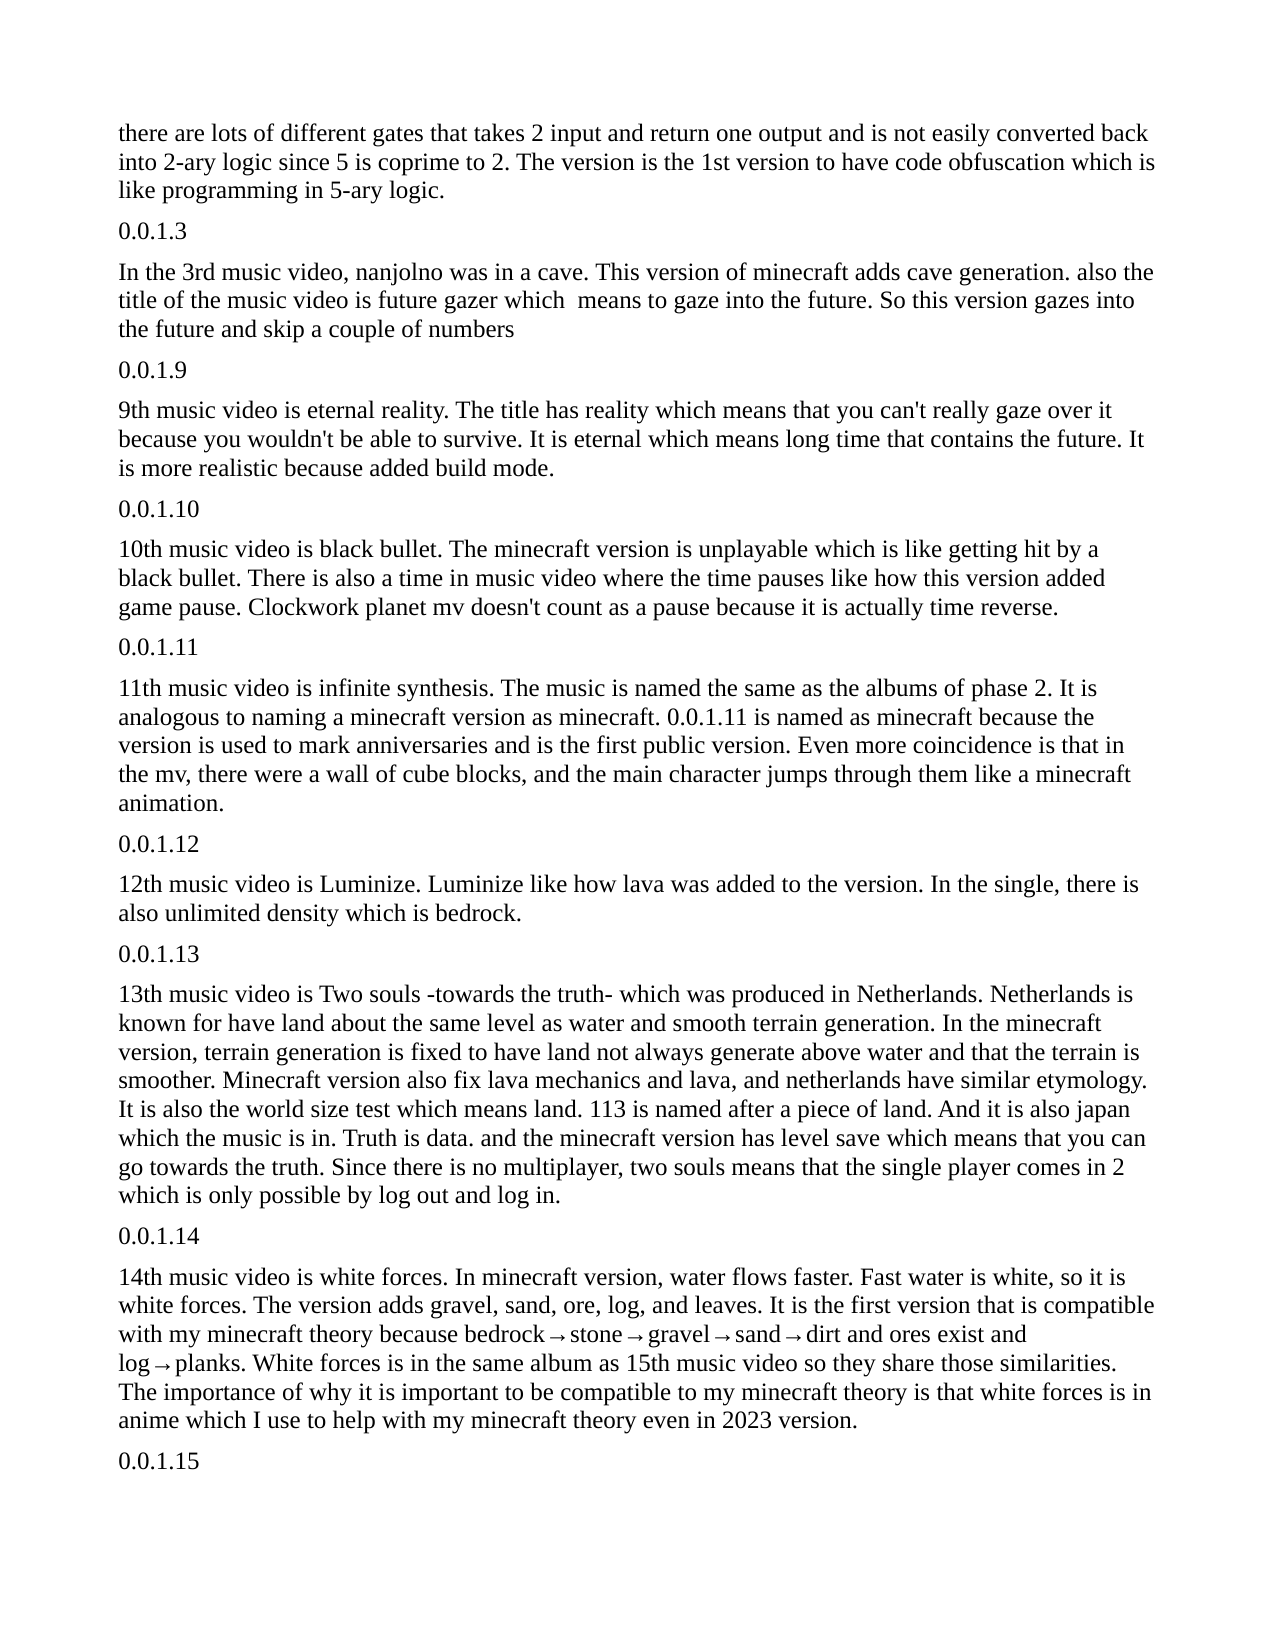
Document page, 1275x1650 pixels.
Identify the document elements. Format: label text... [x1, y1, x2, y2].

text 10th music video is black bullet. The minecraft version is unplayable which is like getting hit by a black bullet. There is also a time in music video where the time pauses like how this version added game pause. Clockwork planet mv doesn't count as a pause because it is actually time reverse. [118, 534, 1157, 621]
text 12th music video is Luminize. Luminize like how lava was added to the version. In the single, there is also unlimited density which is bedrock. [118, 869, 1157, 927]
text 11th music video is infinite synthesis. The music is named the same as the albums of phase 2. It is analogous to naming a minecraft version as minecraft. 0.0.1.11 is named as minecraft because the version is used to mark anniversaries and is the first public version. Even more coincidence is that in the mv, there were a wall of cube blocks, and the main character jumps through them like a minecraft animation. [118, 673, 1157, 817]
text 0.0.1.15 [118, 1446, 1157, 1475]
text 0.0.1.14 [118, 1221, 1157, 1250]
text 0.0.1.11 [118, 632, 1157, 661]
text there are lots of different gates that takes 2 input and return one output and is not easily converted back into 2-ary logic since 5 is coprime to 2. The version is the 1st version to have code obfuscation which is like programming in 5-ary logic. [118, 118, 1157, 204]
text 0.0.1.13 [118, 939, 1157, 967]
text 14th music video is white forces. In minecraft version, water flows faster. Fast water is white, so it is white forces. The version adds gravel, sand, ore, log, and leaves. It is the first version that is compatible with my minecraft theory because bedrock→stone→gravel→sand→dirt and ores exist and log→planks. White forces is in the same album as 15th music video so they share those similarities. The importance of why it is important to be compatible to my minecraft theory is that white forces is in anime which I use to help with my minecraft theory even in 2023 version. [118, 1262, 1157, 1434]
text 0.0.1.12 [118, 829, 1157, 857]
text 0.0.1.3 [118, 216, 1157, 245]
text 0.0.1.10 [118, 494, 1157, 522]
text 9th music video is eternal reality. The title has reality which means that you can't really gaze over it because you wouldn't be able to survive. It is eternal which means long time that contains the future. It is more realistic because added build mode. [118, 396, 1157, 482]
text 13th music video is Two souls -towards the truth- which was produced in Netherlands. Netherlands is known for have land about the same level as water and smooth terrain generation. In the minecraft version, terrain generation is fixed to have land not always generate above water and that the terrain is smoother. Minecraft version also fix lava mechanics and lava, and netherlands have similar etymology. It is also the world size test which means land. 113 is named after a piece of land. And it is also japan which the music is in. Truth is data. and the minecraft version has level save which means that you can go towards the truth. Since there is no multiplayer, two souls means that the single player comes in 2 which is only possible by log out and log in. [118, 979, 1157, 1209]
text 0.0.1.9 [118, 355, 1157, 384]
text In the 3rd music video, nanjolno was in a cave. This version of minecraft adds cave generation. also the title of the music video is future gazer which means to gaze into the future. So this version gazes into the future and skip a couple of numbers [118, 257, 1157, 343]
